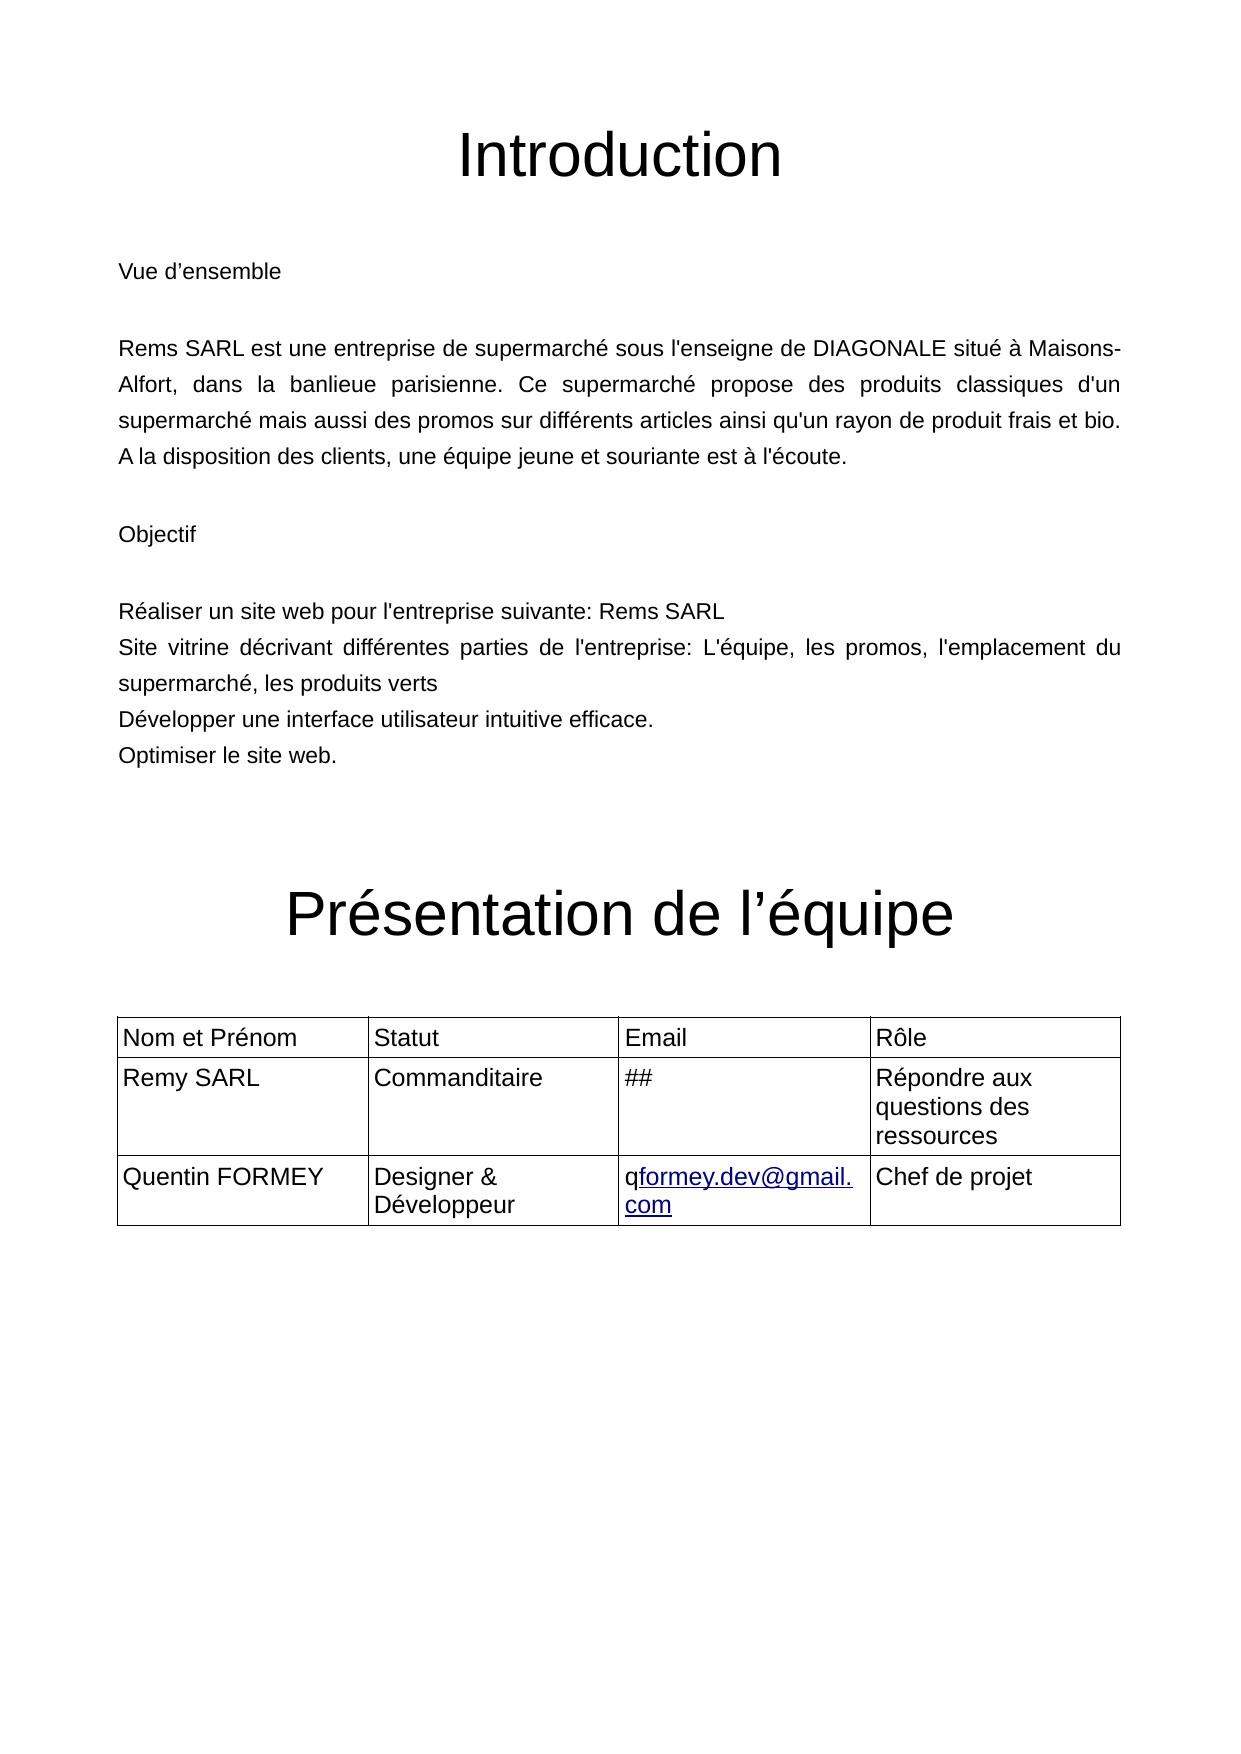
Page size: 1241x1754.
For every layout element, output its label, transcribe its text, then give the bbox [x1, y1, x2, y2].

table_cell Remy SARL [118, 1058, 368, 1155]
text Objectif [118, 521, 1122, 547]
table_header Nom et Prénom [118, 1018, 368, 1057]
table_cell qformey.dev@gmail.com [619, 1156, 870, 1225]
text Réaliser un site web pour l'entreprise suivante: Rems SARL [118, 598, 1122, 624]
text Optimiser le site web. [118, 742, 1122, 768]
text Développer une interface utilisateur intuitive efficace. [118, 706, 1122, 732]
table_cell ## [619, 1058, 870, 1155]
table_cell Répondre aux questions des ressources [871, 1058, 1120, 1155]
table_header Rôle [871, 1018, 1120, 1057]
table_cell Chef de projet [871, 1156, 1120, 1225]
table_cell Designer & Développeur [369, 1156, 618, 1225]
table_header Statut [369, 1018, 618, 1057]
table_header Email [619, 1018, 870, 1057]
text Site vitrine décrivant différentes parties de l'entreprise: L'équipe, les promos, l'emplacement du supermarché, les produits verts [118, 634, 1122, 696]
text Présentation de l’équipe [118, 877, 1122, 949]
text Introduction [118, 118, 1122, 190]
text Rems SARL est une entreprise de supermarché sous l'enseigne de DIAGONALE situé à Maisons-Alfort, dans la banlieue parisienne. Ce supermarché propose des produits classiques d'un supermarché mais aussi des promos sur différents articles ainsi qu'un rayon de produit frais et bio. A la disposition des clients, une équipe jeune et souriante est à l'écoute. [118, 335, 1122, 469]
table_cell Commanditaire [369, 1058, 618, 1155]
text Vue d’ensemble [118, 258, 1122, 284]
table_cell Quentin FORMEY [118, 1156, 368, 1225]
